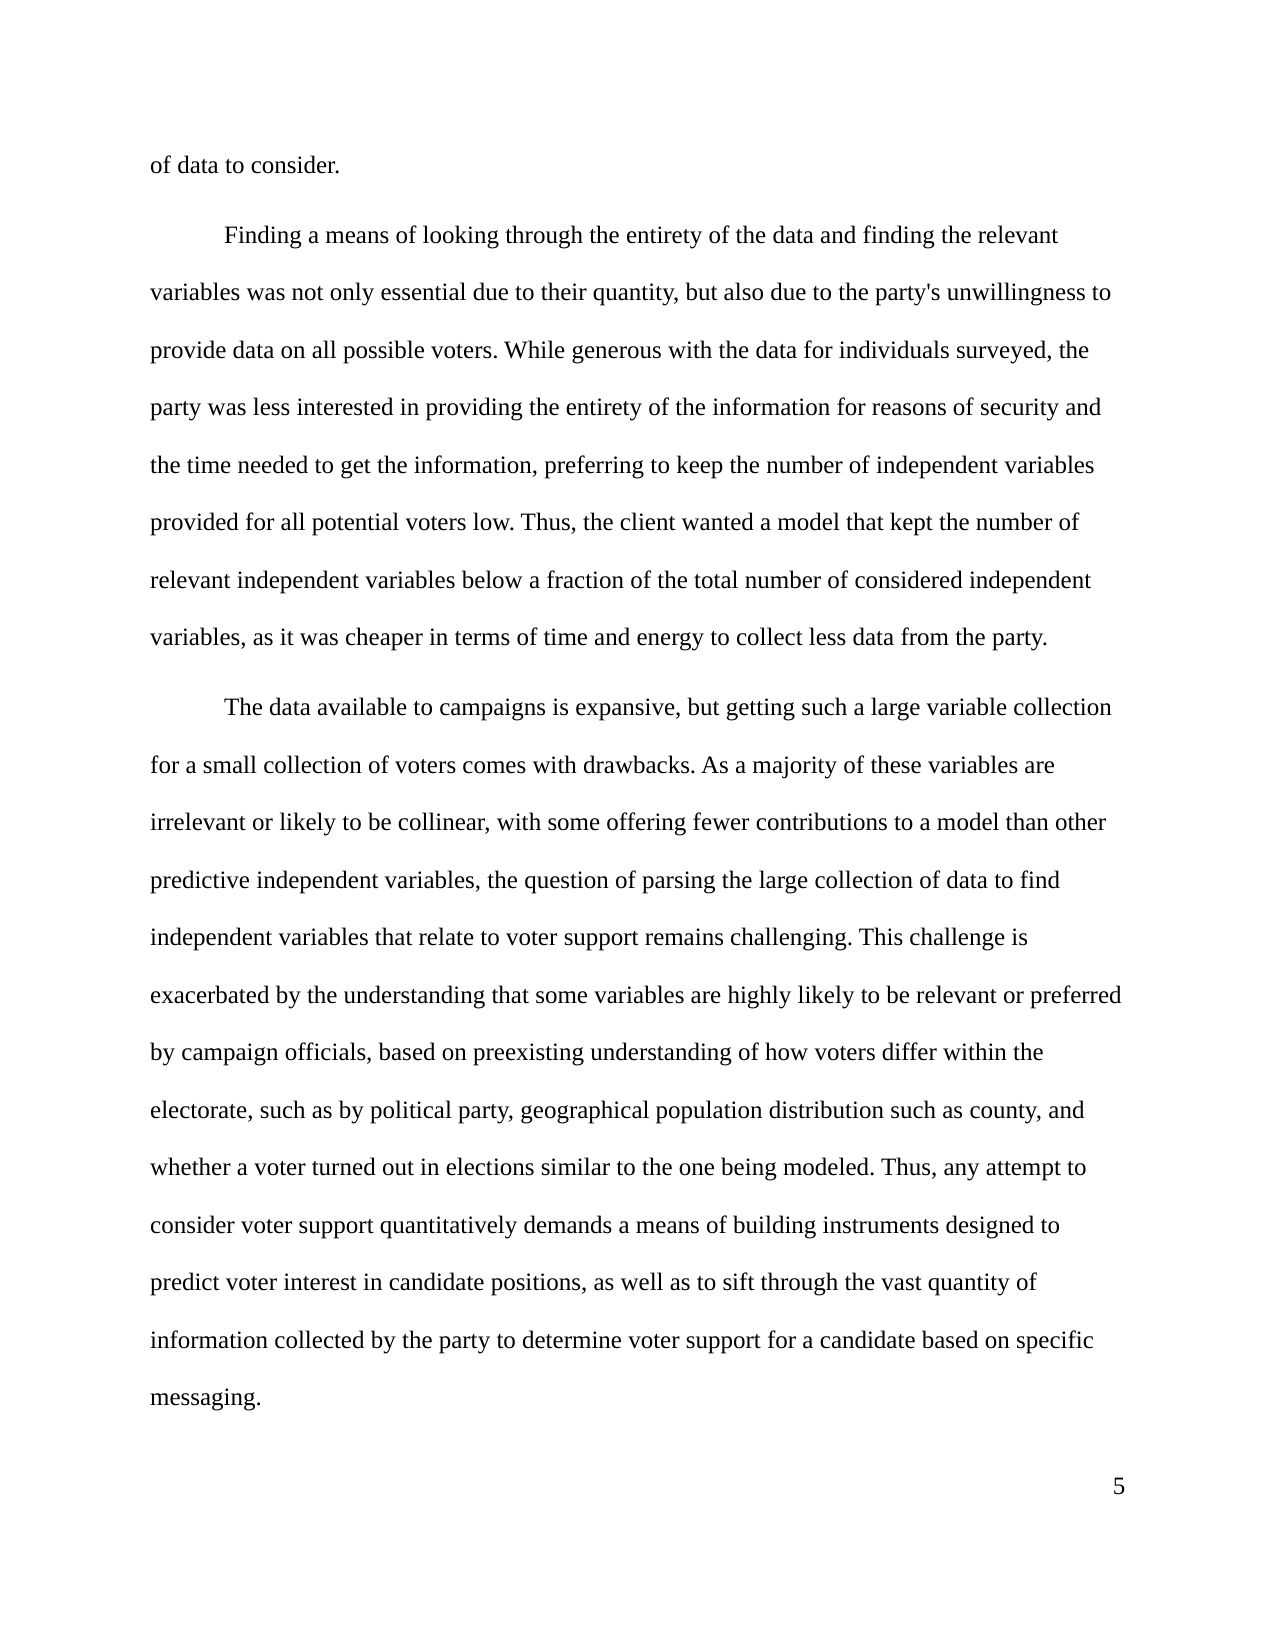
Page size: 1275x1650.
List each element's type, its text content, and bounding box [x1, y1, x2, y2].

text of data to consider. [150, 150, 1125, 179]
text The data available to campaigns is expansive, but getting such a large variable collection for a small collection of voters comes with drawbacks. As a majority of these variables are irrelevant or likely to be collinear, with some offering fewer contributions to a model than other predictive independent variables, the question of parsing the large collection of data to find independent variables that relate to voter support remains challenging. This challenge is exacerbated by the understanding that some variables are highly likely to be relevant or preferred by campaign officials, based on preexisting understanding of how voters differ within the electorate, such as by political party, geographical population distribution such as county, and whether a voter turned out in elections similar to the one being modeled. Thus, any attempt to consider voter support quantitatively demands a means of building instruments designed to predict voter interest in candidate positions, as well as to sift through the vast quantity of information collected by the party to determine voter support for a candidate based on specific messaging. [150, 692, 1125, 1411]
text Finding a means of looking through the entirety of the data and finding the relevant variables was not only essential due to their quantity, but also due to the party's unwillingness to provide data on all possible voters. While generous with the data for individuals surveyed, the party was less interested in providing the entirety of the information for reasons of security and the time needed to get the information, preferring to keep the number of independent variables provided for all potential voters low. Thus, the client wanted a model that kept the number of relevant independent variables below a fraction of the total number of considered independent variables, as it was cheaper in terms of time and energy to collect less data from the party. [150, 220, 1125, 651]
